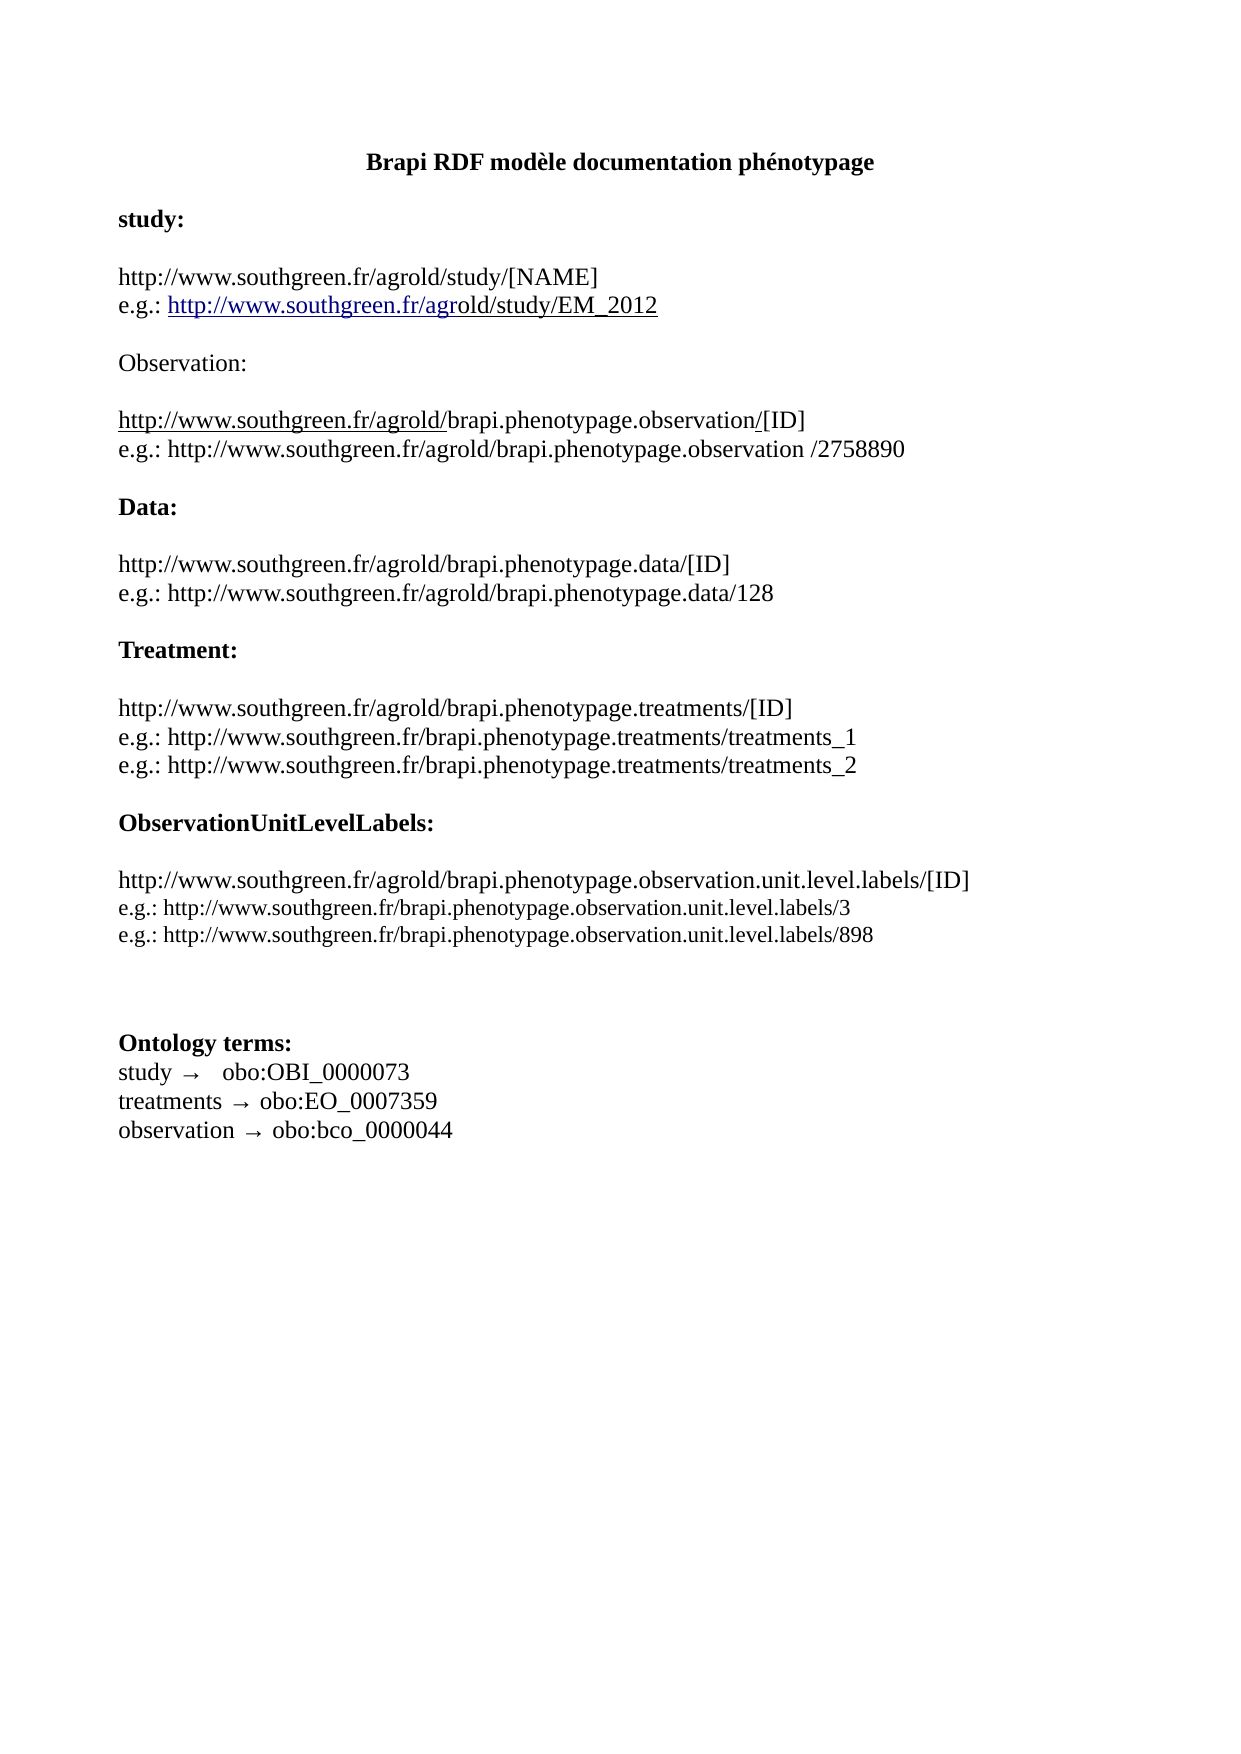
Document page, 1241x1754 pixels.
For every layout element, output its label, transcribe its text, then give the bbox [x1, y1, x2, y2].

text Data: [118, 492, 1122, 521]
text Brapi RDF modèle documentation phénotypage [118, 147, 1122, 176]
text study → obo:OBI_0000073 [118, 1057, 1122, 1086]
text e.g.: http://www.southgreen.fr/brapi.phenotypage.treatments/treatments_2 [118, 751, 1122, 779]
text ObservationUnitLevelLabels: [118, 808, 1122, 837]
text e.g.: http://www.southgreen.fr/agrold/brapi.phenotypage.data/128 [118, 578, 1122, 607]
text study: [118, 204, 1122, 233]
text observation → obo:bco_0000044 [118, 1115, 1122, 1143]
text e.g.: http://www.southgreen.fr/brapi.phenotypage.treatments/treatments_1 [118, 722, 1122, 751]
text http://www.southgreen.fr/agrold/study/[NAME] [118, 262, 1122, 291]
text e.g.: http://www.southgreen.fr/brapi.phenotypage.observation.unit.level.labels/3 [118, 894, 1122, 921]
text treatments → obo:EO_0007359 [118, 1086, 1122, 1115]
text http://www.southgreen.fr/agrold/brapi.phenotypage.observation/[ID] [118, 406, 1122, 434]
text http://www.southgreen.fr/agrold/brapi.phenotypage.data/[ID] [118, 549, 1122, 578]
text e.g.: http://www.southgreen.fr/agrold/study/EM_2012 [118, 291, 1122, 319]
text Treatment: [118, 636, 1122, 664]
text e.g.: http://www.southgreen.fr/brapi.phenotypage.observation.unit.level.labels/898 [118, 921, 1122, 947]
text Observation: [118, 348, 1122, 377]
text http://www.southgreen.fr/agrold/brapi.phenotypage.observation.unit.level.labels/[ID] [118, 866, 1122, 894]
text e.g.: http://www.southgreen.fr/agrold/brapi.phenotypage.observation /2758890 [118, 434, 1122, 463]
text Ontology terms: [118, 1028, 1122, 1057]
text http://www.southgreen.fr/agrold/brapi.phenotypage.treatments/[ID] [118, 693, 1122, 722]
